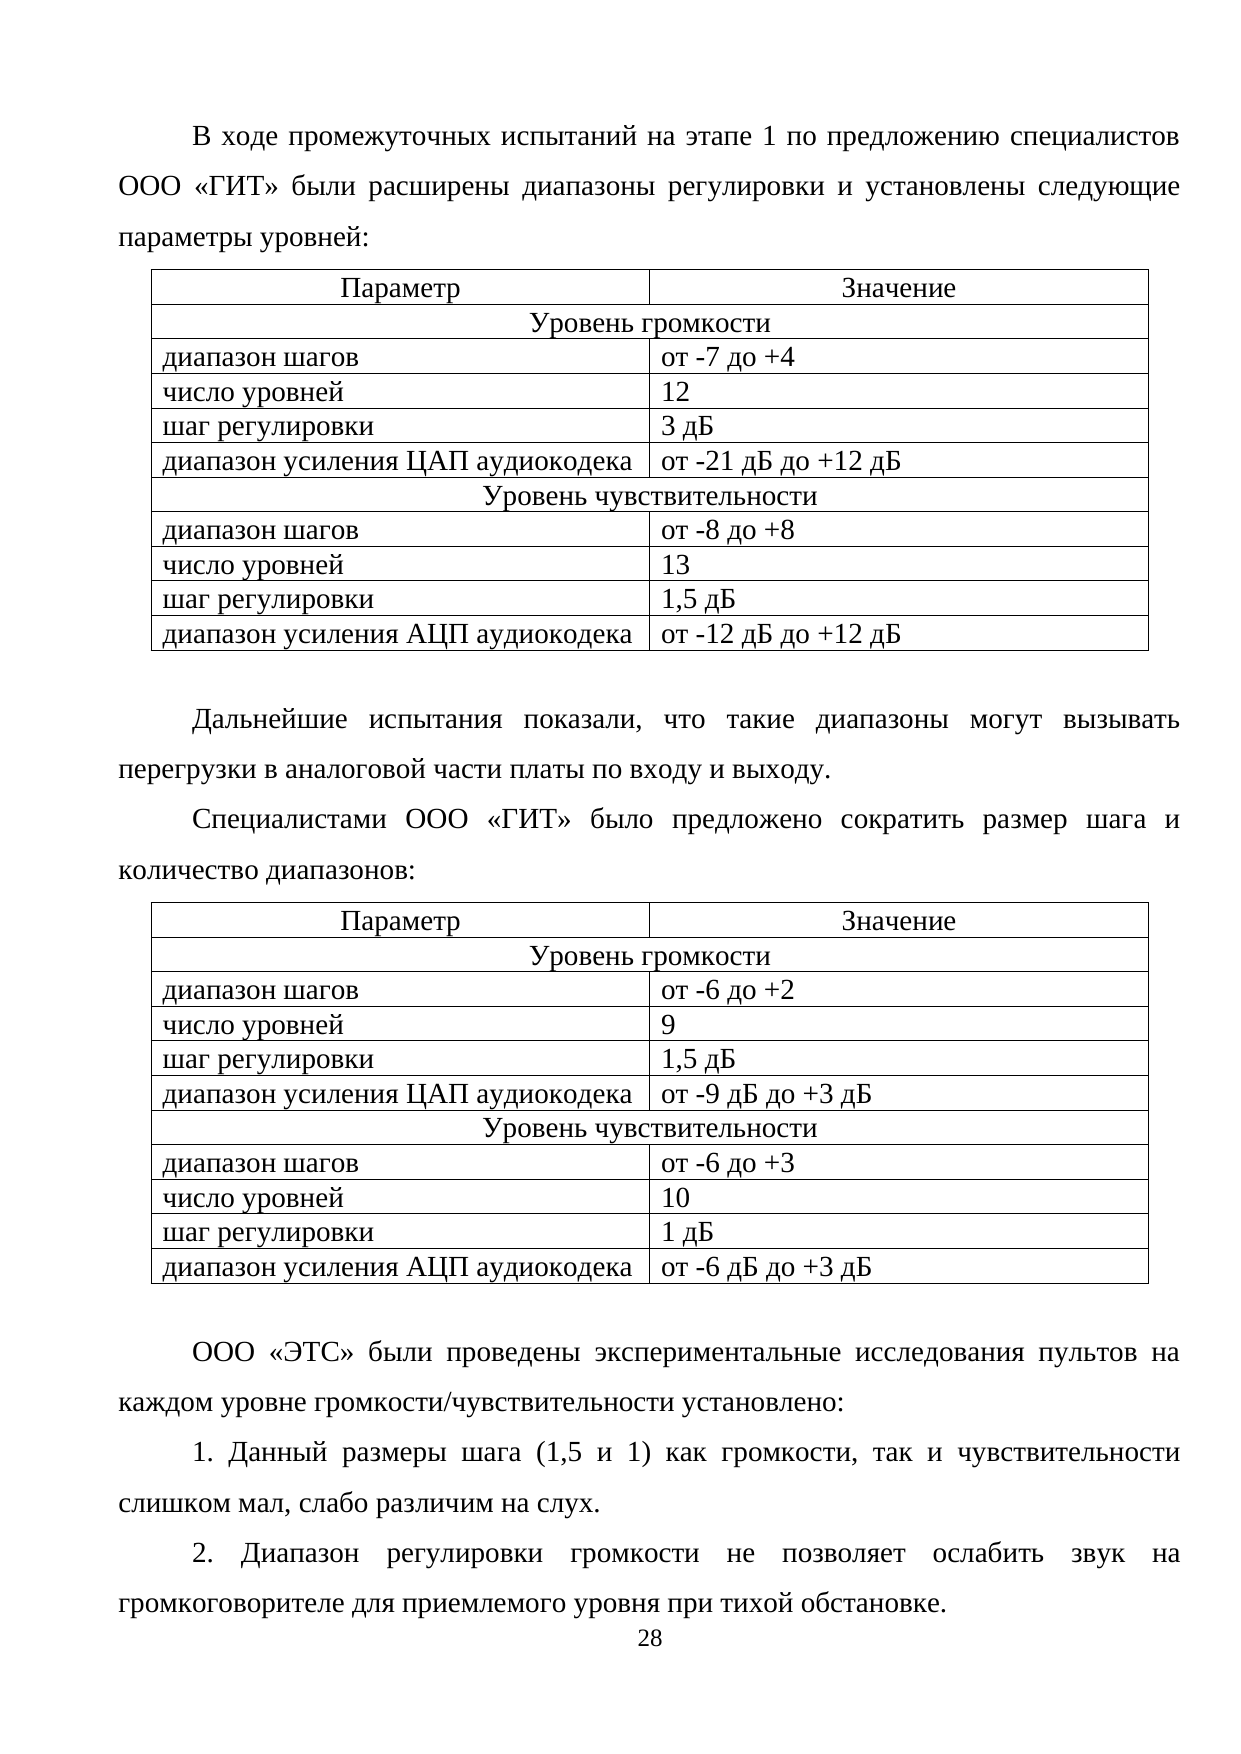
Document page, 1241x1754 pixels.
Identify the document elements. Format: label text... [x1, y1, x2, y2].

table_cell от -6 дБ до +3 дБ [650, 1249, 1148, 1282]
table_header Значение [650, 903, 1148, 937]
table_cell диапазон усиления АЦП аудиокодека [152, 616, 649, 649]
table_cell 12 [650, 374, 1148, 407]
text Дальнейшие испытания показали, что такие диапазоны могут вызывать перегрузки в аналоговой части платы по входу и выходу. [118, 701, 1181, 785]
table_header Значение [650, 270, 1148, 304]
table_cell шаг регулировки [152, 581, 649, 615]
table_cell 9 [650, 1007, 1148, 1040]
table_cell от -7 до +4 [650, 339, 1148, 373]
table_cell диапазон шагов [152, 339, 649, 373]
table_cell диапазон шагов [152, 972, 649, 1006]
table_header Параметр [152, 270, 649, 304]
table_cell Уровень громкости [152, 938, 1148, 971]
text ООО «ЭТС» были проведены экспериментальные исследования пультов на каждом уровне громкости/чувствительности установлено: [118, 1334, 1181, 1418]
text 2. Диапазон регулировки громкости не позволяет ослабить звук на громкоговорителе для приемлемого уровня при тихой обстановке. [118, 1535, 1181, 1619]
table_cell 10 [650, 1180, 1148, 1213]
table_cell шаг регулировки [152, 1041, 649, 1075]
text 1. Данный размеры шага (1,5 и 1) как громкости, так и чувствительности слишком мал, слабо различим на слух. [118, 1434, 1181, 1518]
table_cell от -6 до +2 [650, 972, 1148, 1006]
table_cell число уровней [152, 1180, 649, 1213]
table_cell диапазон усиления ЦАП аудиокодека [152, 1076, 649, 1109]
table_cell Уровень чувствительности [152, 1111, 1148, 1144]
table_cell Уровень громкости [152, 305, 1148, 338]
table_cell число уровней [152, 1007, 649, 1040]
text Специалистами ООО «ГИТ» было предложено сократить размер шага и количество диапазонов: [118, 801, 1181, 885]
table_cell шаг регулировки [152, 409, 649, 442]
table_cell диапазон усиления ЦАП аудиокодека [152, 443, 649, 477]
table_cell 3 дБ [650, 409, 1148, 442]
table_cell от -6 до +3 [650, 1145, 1148, 1179]
table_cell диапазон шагов [152, 512, 649, 546]
table_cell 1,5 дБ [650, 1041, 1148, 1075]
table_cell диапазон шагов [152, 1145, 649, 1179]
table_cell Уровень чувствительности [152, 478, 1148, 511]
table_cell от -9 дБ до +3 дБ [650, 1076, 1148, 1109]
table_cell 1,5 дБ [650, 581, 1148, 615]
table_cell число уровней [152, 374, 649, 407]
table_header Параметр [152, 903, 649, 937]
table_cell диапазон усиления АЦП аудиокодека [152, 1249, 649, 1282]
table_cell 1 дБ [650, 1214, 1148, 1248]
table_cell от -8 до +8 [650, 512, 1148, 546]
table_cell 13 [650, 547, 1148, 580]
table_cell шаг регулировки [152, 1214, 649, 1248]
table_cell от -21 дБ до +12 дБ [650, 443, 1148, 477]
text В ходе промежуточных испытаний на этапе 1 по предложению специалистов ООО «ГИТ» были расширены диапазоны регулировки и установлены следующие параметры уровней: [118, 118, 1181, 252]
table_cell от -12 дБ до +12 дБ [650, 616, 1148, 649]
table_cell число уровней [152, 547, 649, 580]
